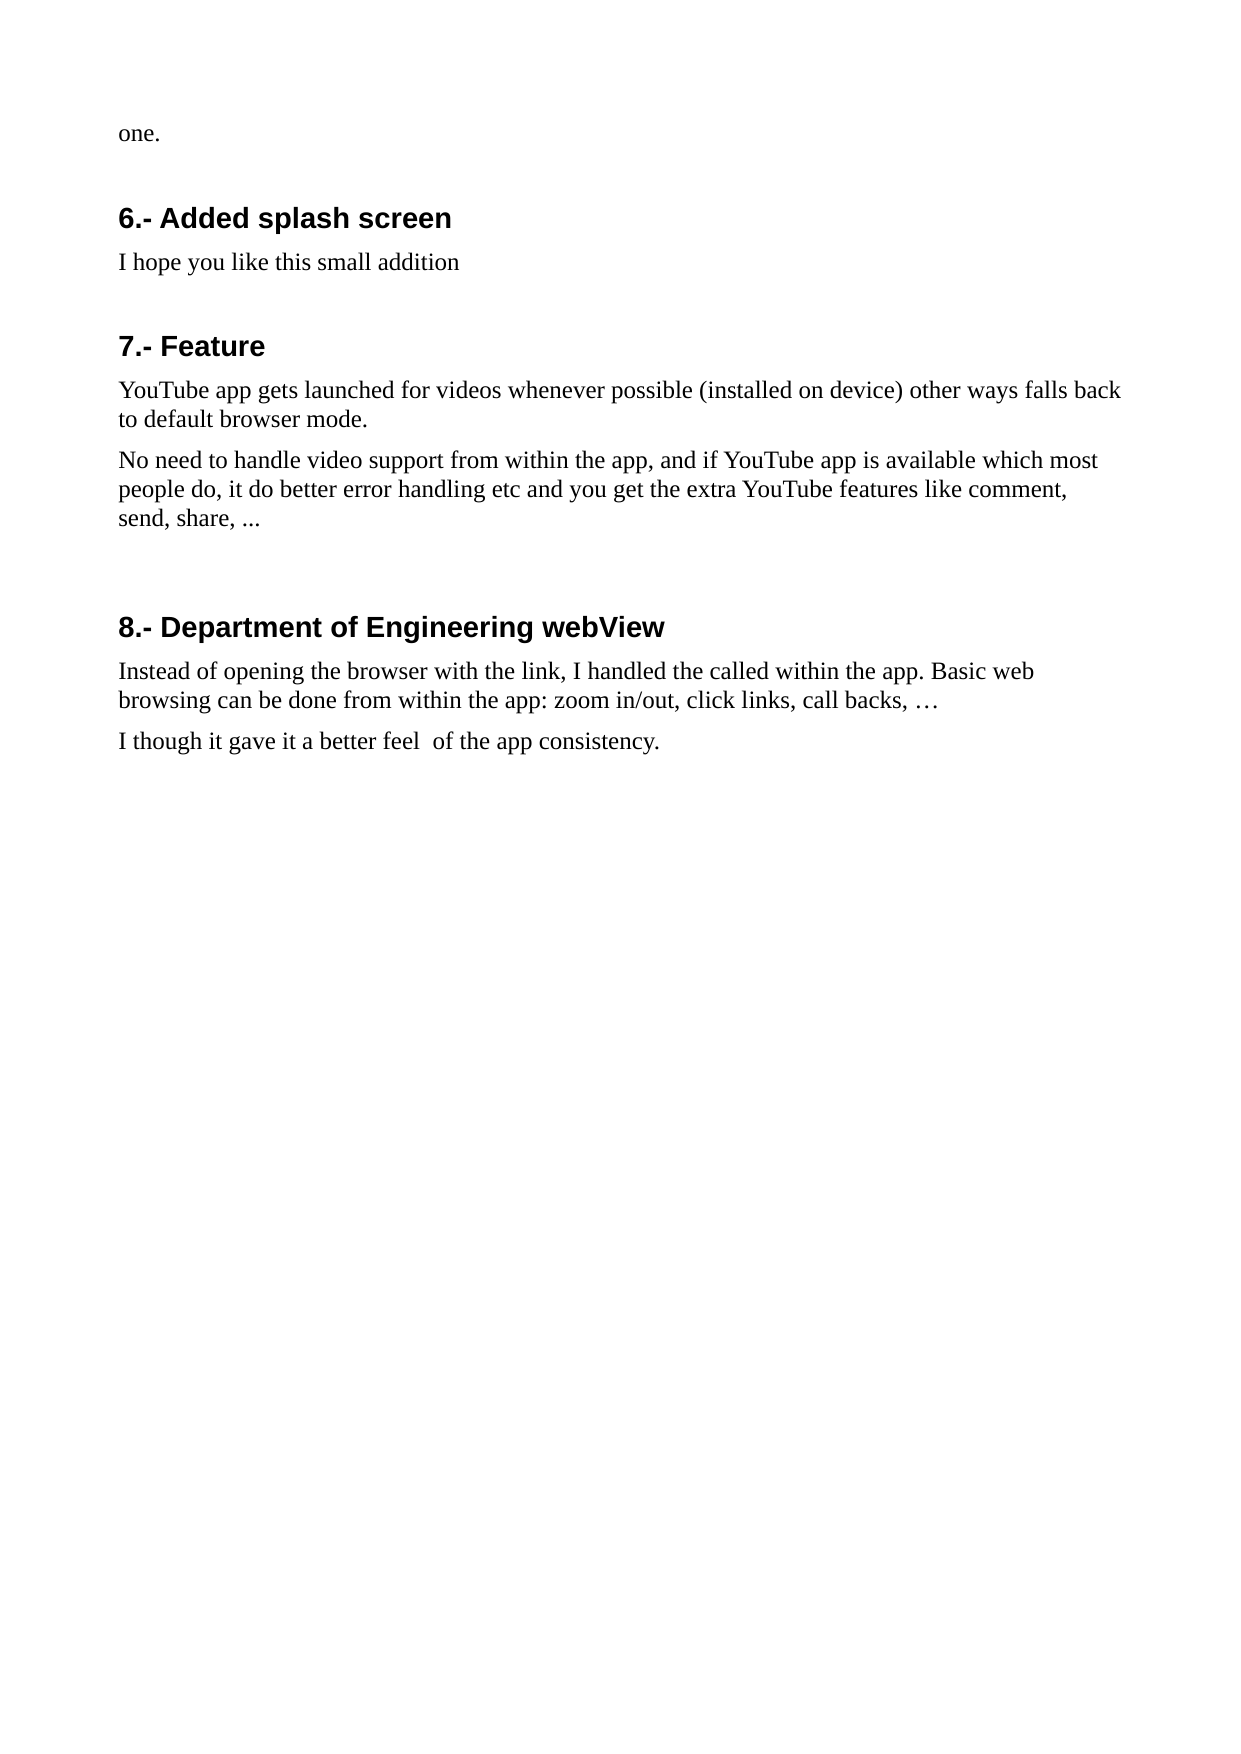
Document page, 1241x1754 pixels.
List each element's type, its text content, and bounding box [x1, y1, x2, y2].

text YouTube app gets launched for videos whenever possible (installed on device) other ways falls back to default browser mode. [118, 375, 1122, 433]
subtitle 6.- Added splash screen [118, 201, 1122, 234]
text Instead of opening the browser with the link, I handled the called within the app. Basic web browsing can be done from within the app: zoom in/out, click links, call backs, … [118, 656, 1122, 714]
text No need to handle video support from within the app, and if YouTube app is available which most people do, it do better error handling etc and you get the extra YouTube features like comment, send, share, ... [118, 445, 1122, 531]
subtitle 8.- Department of Engineering webView [118, 610, 1122, 644]
text I hope you like this small addition [118, 247, 1122, 275]
text one. [118, 118, 1122, 147]
text I though it gave it a better feel of the app consistency. [118, 726, 1122, 755]
subtitle 7.- Feature [118, 329, 1122, 363]
